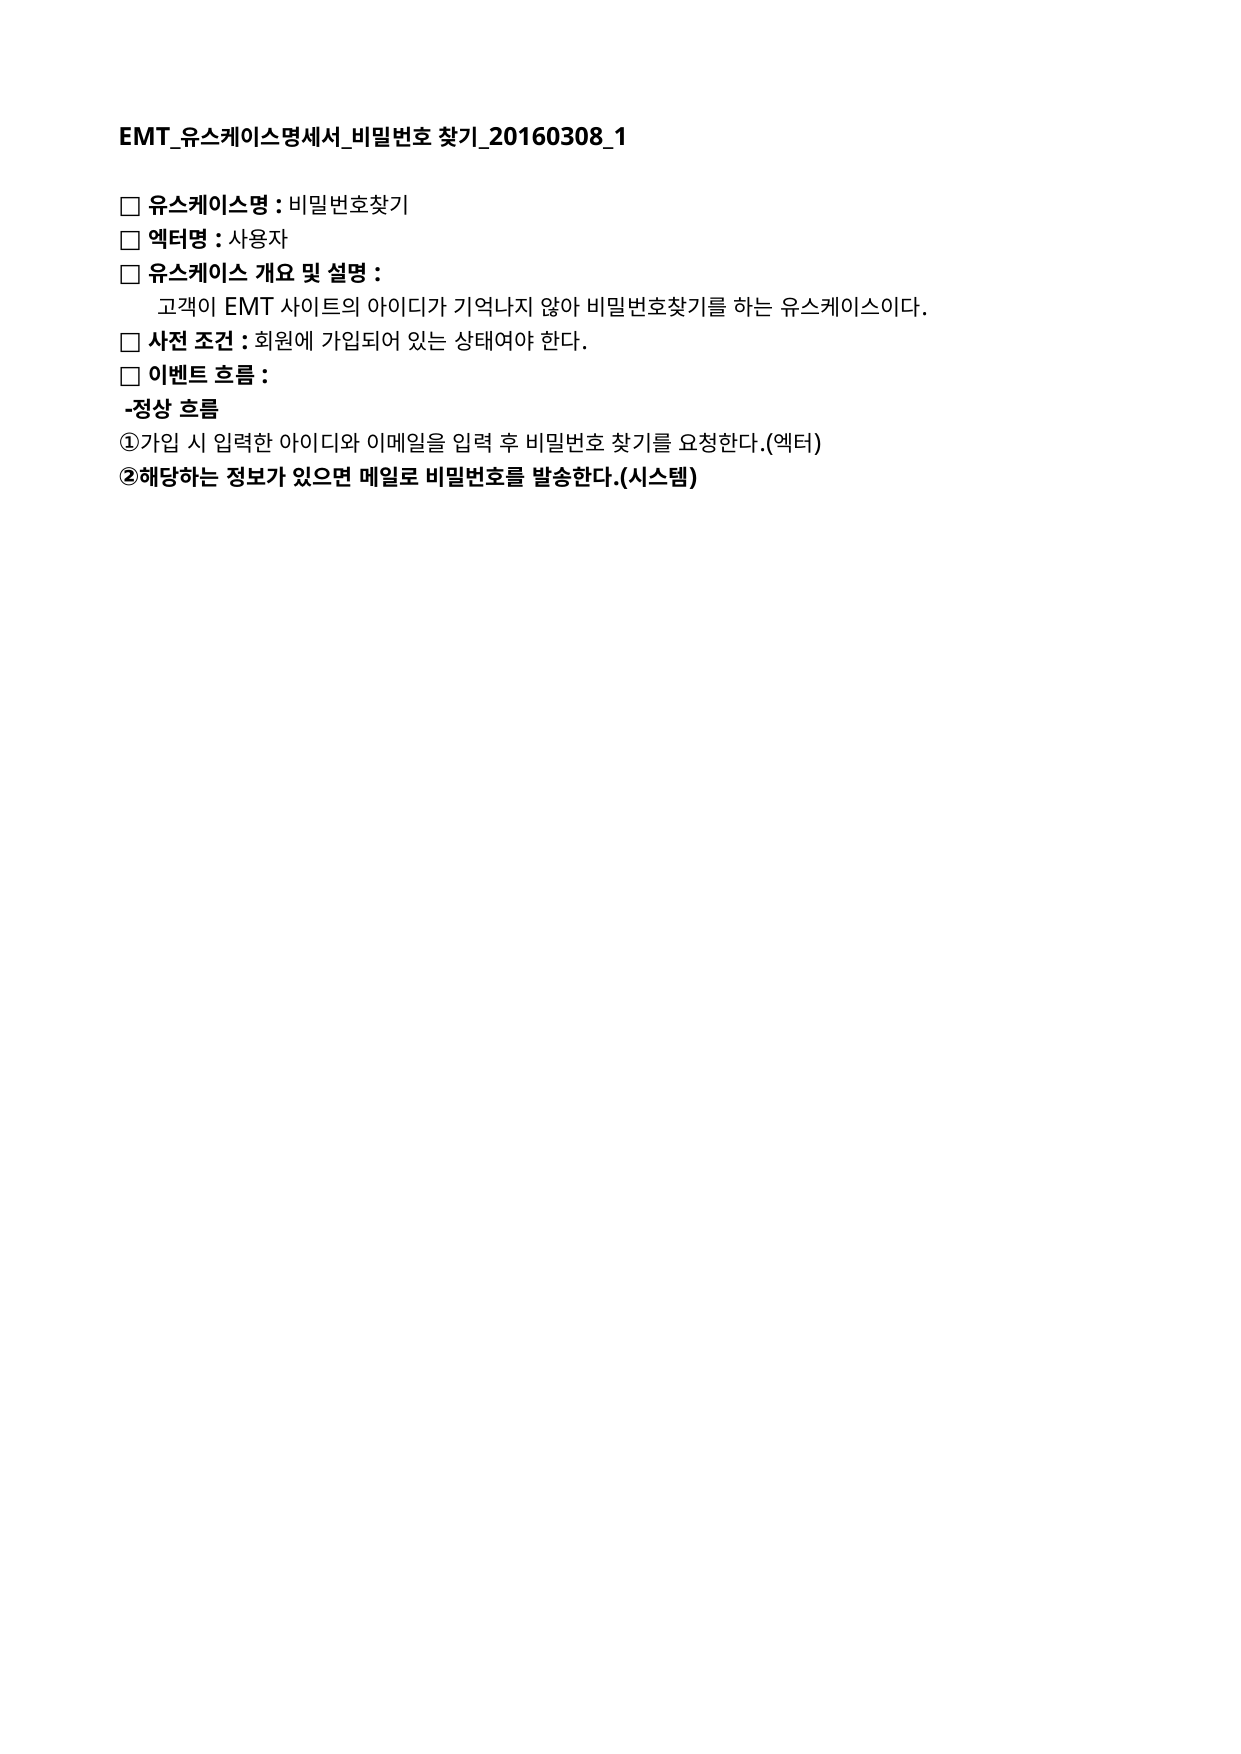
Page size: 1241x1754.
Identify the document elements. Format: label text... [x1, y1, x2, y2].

text ②해당하는 정보가 있으면 메일로 비밀번호를 발송한다.(시스템) [118, 459, 1122, 493]
text □ 유스케이스명 : 비밀번호찾기 [118, 186, 1122, 220]
text 고객이 EMT 사이트의 아이디가 기억나지 않아 비밀번호찾기를 하는 유스케이스이다. [118, 288, 1122, 322]
text □ 이벤트 흐름 : [118, 357, 1122, 391]
text EMT_유스케이스명세서_비밀번호 찾기_20160308_1 [118, 118, 1122, 152]
text -정상 흐름 [118, 391, 1122, 425]
text □ 엑터명 : 사용자 [118, 220, 1122, 254]
text □ 유스케이스 개요 및 설명 : [118, 254, 1122, 288]
text ①가입 시 입력한 아이디와 이메일을 입력 후 비밀번호 찾기를 요청한다.(엑터) [118, 425, 1122, 459]
text □ 사전 조건 : 회원에 가입되어 있는 상태여야 한다. [118, 322, 1122, 357]
